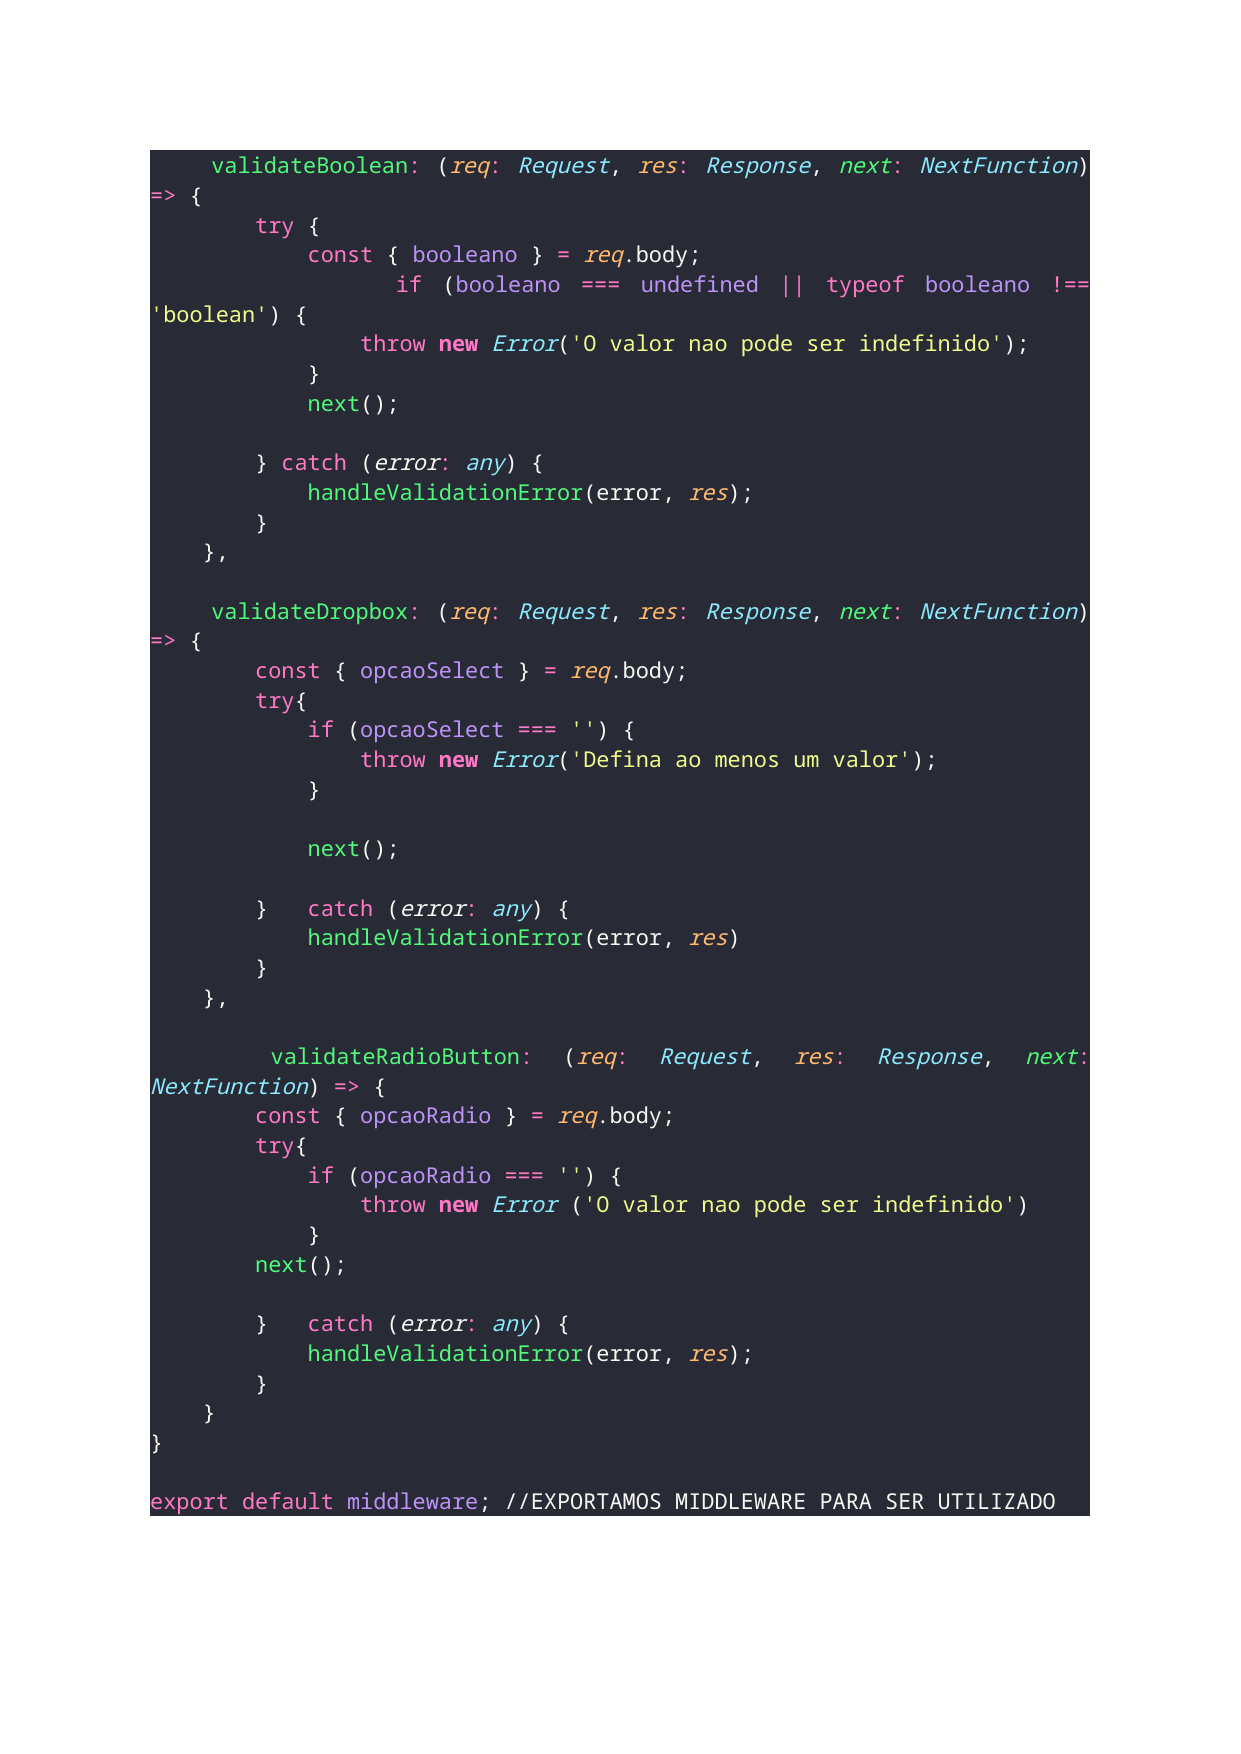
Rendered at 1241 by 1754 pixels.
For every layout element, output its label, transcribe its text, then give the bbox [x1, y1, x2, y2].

text } catch (error: any) { [150, 447, 1090, 477]
text const { opcaoRadio } = req.body; [150, 1100, 1090, 1130]
text handleValidationError(error, res) [150, 922, 1090, 952]
text const { opcaoSelect } = req.body; [150, 655, 1090, 684]
text validateBoolean: (req: Request, res: Response, next: NextFunction) => { [150, 150, 1090, 209]
text } [150, 952, 1090, 981]
text throw new Error('Defina ao menos um valor'); [150, 744, 1090, 773]
text validateDropbox: (req: Request, res: Response, next: NextFunction) => { [150, 595, 1090, 655]
text if (opcaoRadio === '') { [150, 1159, 1090, 1189]
text handleValidationError(error, res); [150, 1337, 1090, 1367]
text } catch (error: any) { [150, 892, 1090, 922]
text } [150, 1427, 1090, 1456]
text try{ [150, 684, 1090, 714]
text next(); [150, 387, 1090, 417]
text next(); [150, 1248, 1090, 1278]
text if (booleano === undefined || typeof booleano !== 'boolean') { [150, 269, 1090, 328]
text next(); [150, 833, 1090, 862]
text try { [150, 209, 1090, 239]
text } [150, 1367, 1090, 1397]
text } [150, 358, 1090, 387]
text }, [150, 536, 1090, 566]
text validateRadioButton: (req: Request, res: Response, next: NextFunction) => { [150, 1041, 1090, 1100]
text try{ [150, 1130, 1090, 1159]
text if (opcaoSelect === '') { [150, 714, 1090, 744]
text export default middleware; //EXPORTAMOS MIDDLEWARE PARA SER UTILIZADO [150, 1486, 1090, 1516]
text throw new Error('O valor nao pode ser indefinido'); [150, 328, 1090, 358]
text } [150, 506, 1090, 536]
text } [150, 773, 1090, 803]
text handleValidationError(error, res); [150, 477, 1090, 506]
text throw new Error ('O valor nao pode ser indefinido') [150, 1189, 1090, 1219]
text } [150, 1397, 1090, 1427]
text } catch (error: any) { [150, 1308, 1090, 1337]
text const { booleano } = req.body; [150, 239, 1090, 269]
text }, [150, 981, 1090, 1011]
text } [150, 1219, 1090, 1248]
